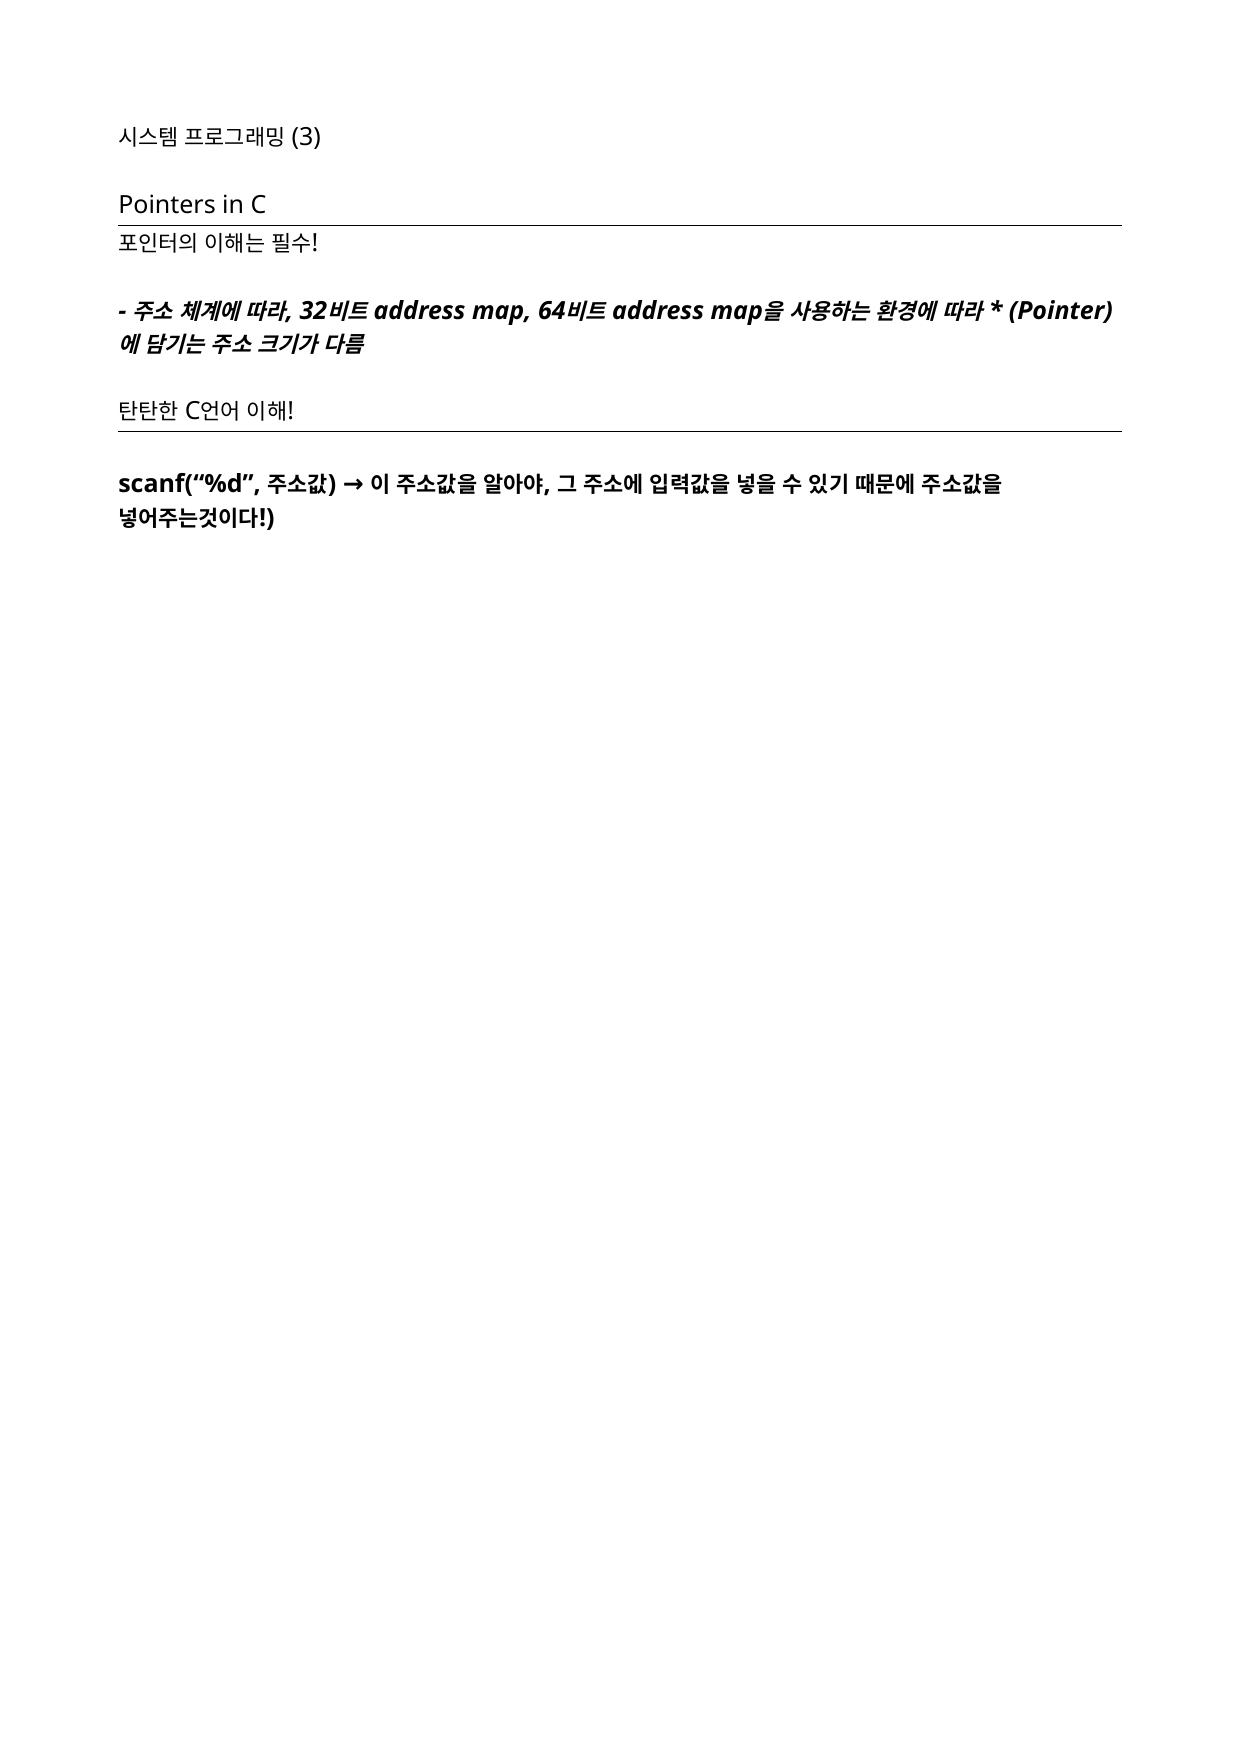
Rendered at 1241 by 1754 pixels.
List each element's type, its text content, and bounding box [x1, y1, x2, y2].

text 시스템 프로그래밍 (3) [118, 118, 1122, 152]
text scanf(“%d”, 주소값) → 이 주소값을 알아야, 그 주소에 입력값을 넣을 수 있기 때문에 주소값을 넣어주는것이다!) [118, 465, 1122, 533]
text 탄탄한 C언어 이해! [118, 393, 1122, 431]
text - 주소 체계에 따라, 32비트 address map, 64비트 address map을 사용하는 환경에 따라 * (Pointer)에 담기는 주소 크기가 다름 [118, 293, 1122, 359]
text 포인터의 이해는 필수! [118, 226, 1122, 259]
text Pointers in C [118, 186, 1122, 225]
